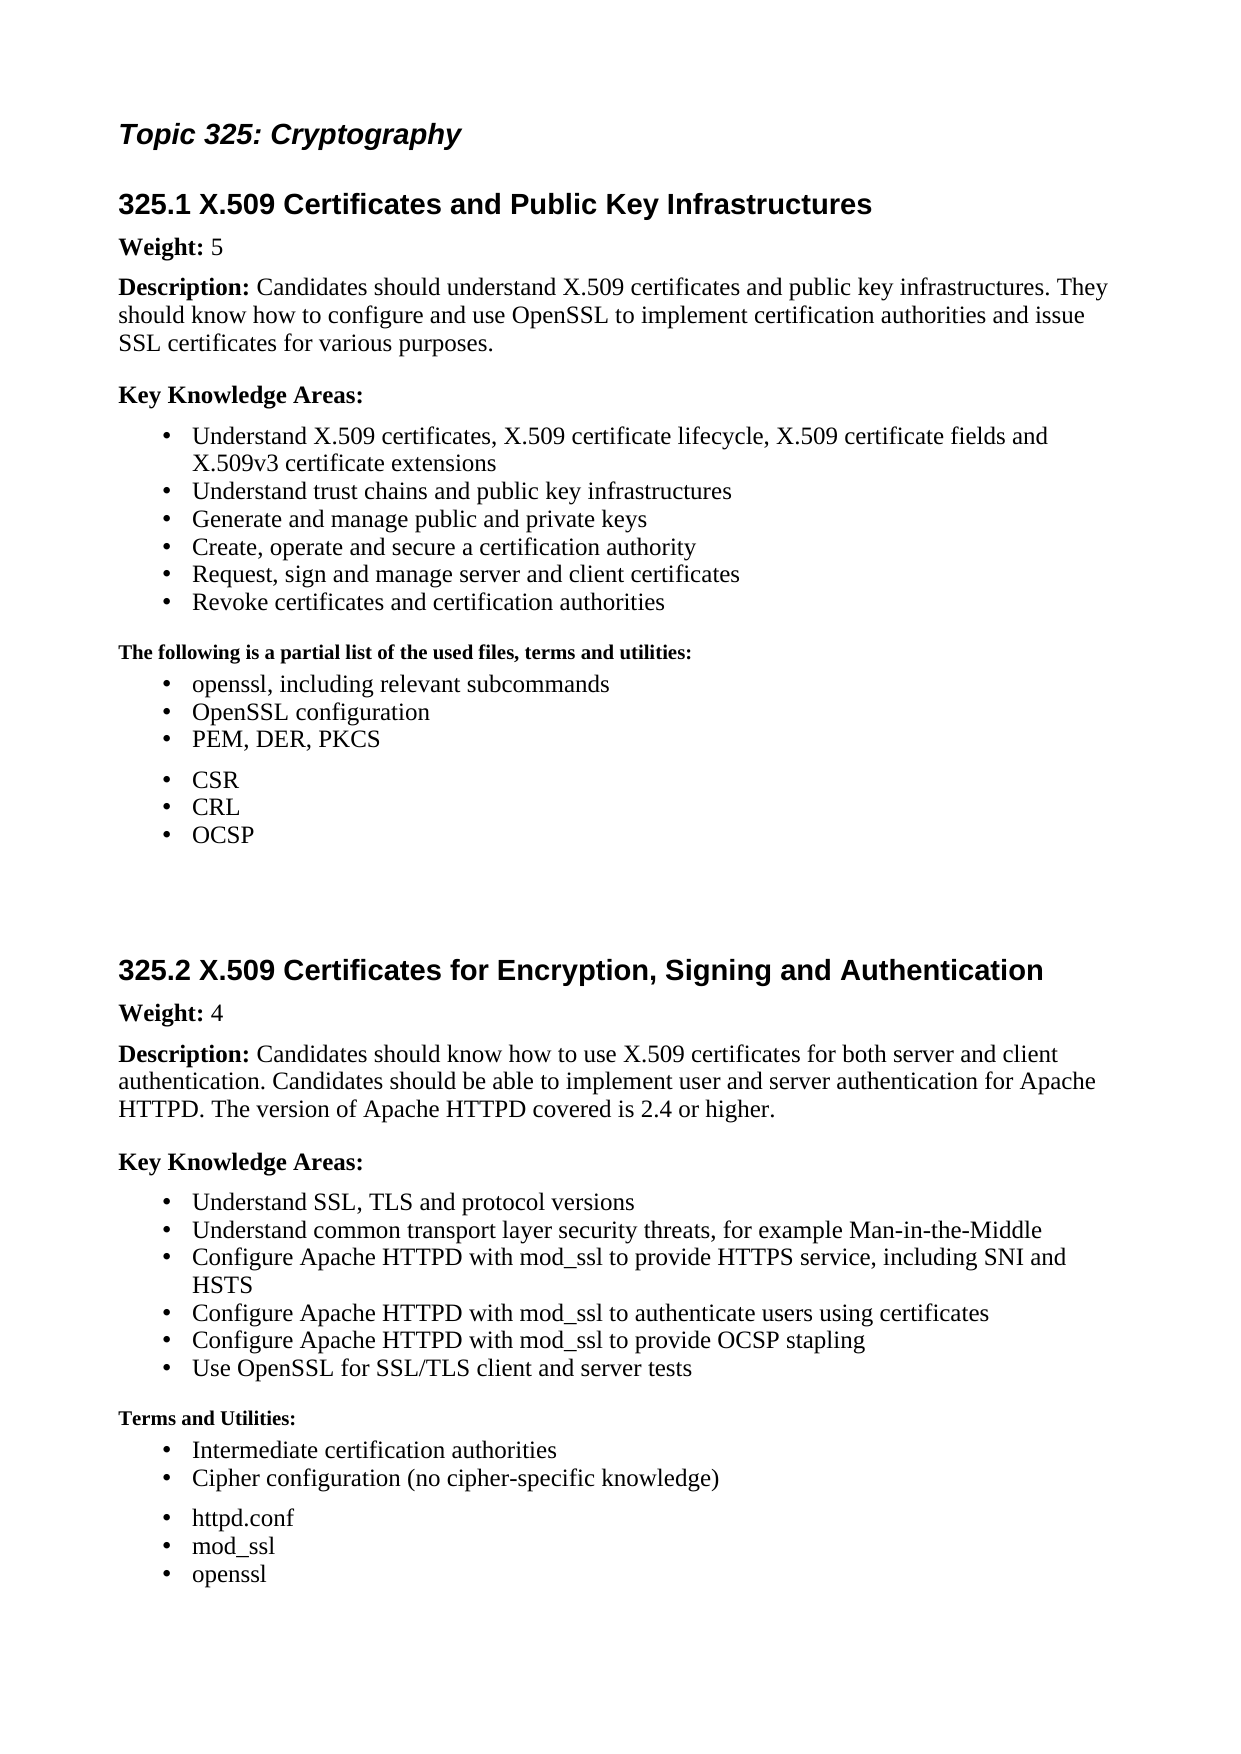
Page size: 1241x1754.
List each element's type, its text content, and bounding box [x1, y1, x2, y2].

list CRL [162, 793, 1122, 821]
text Description: Candidates should understand X.509 certificates and public key infrastructures. They should know how to configure and use OpenSSL to implement certification authorities and issue SSL certificates for various purposes. [118, 273, 1122, 357]
list Cipher configuration (no cipher-specific knowledge) [162, 1464, 1122, 1492]
subtitle Terms and Utilities: [118, 1407, 1122, 1430]
list Request, sign and manage server and client certificates [162, 560, 1122, 588]
list mod_ssl [162, 1532, 1122, 1560]
subtitle 325.2 X.509 Certificates for Encryption, Signing and Authentication [118, 954, 1122, 987]
subtitle Key Knowledge Areas: [118, 382, 1122, 409]
list OpenSSL configuration [162, 698, 1122, 726]
text Description: Candidates should know how to use X.509 certificates for both server and client authentication. Candidates should be able to implement user and server authentication for Apache HTTPD. The version of Apache HTTPD covered is 2.4 or higher. [118, 1040, 1122, 1123]
text Weight: 4 [118, 999, 1122, 1027]
text Weight: 5 [118, 233, 1122, 261]
list Configure Apache HTTPD with mod_ssl to provide OCSP stapling [162, 1327, 1122, 1354]
list Understand X.509 certificates, X.509 certificate lifecycle, X.509 certificate fields and X.509v3 certificate extensions [162, 422, 1122, 477]
list Revoke certificates and certification authorities [162, 588, 1122, 616]
list Configure Apache HTTPD with mod_ssl to provide HTTPS service, including SNI and HSTS [162, 1243, 1122, 1299]
list PEM, DER, PKCS [162, 726, 1122, 753]
list CSR [162, 766, 1122, 793]
subtitle Key Knowledge Areas: [118, 1148, 1122, 1176]
list Understand SSL, TLS and protocol versions [162, 1188, 1122, 1216]
list httpd.conf [162, 1504, 1122, 1532]
subtitle 325.1 X.509 Certificates and Public Key Infrastructures [118, 188, 1122, 221]
list Intermediate certification authorities [162, 1436, 1122, 1464]
list Understand common transport layer security threats, for example Man-in-the-Middle [162, 1216, 1122, 1243]
list Generate and manage public and private keys [162, 505, 1122, 533]
subtitle The following is a partial list of the used files, terms and utilities: [118, 641, 1122, 664]
list Configure Apache HTTPD with mod_ssl to authenticate users using certificates [162, 1299, 1122, 1327]
subtitle Topic 325: Cryptography [118, 118, 1122, 151]
list Use OpenSSL for SSL/TLS client and server tests [162, 1354, 1122, 1382]
list OCSP [162, 821, 1122, 849]
list Create, operate and secure a certification authority [162, 533, 1122, 560]
list Understand trust chains and public key infrastructures [162, 477, 1122, 505]
list openssl [162, 1560, 1122, 1587]
list openssl, including relevant subcommands [162, 670, 1122, 698]
